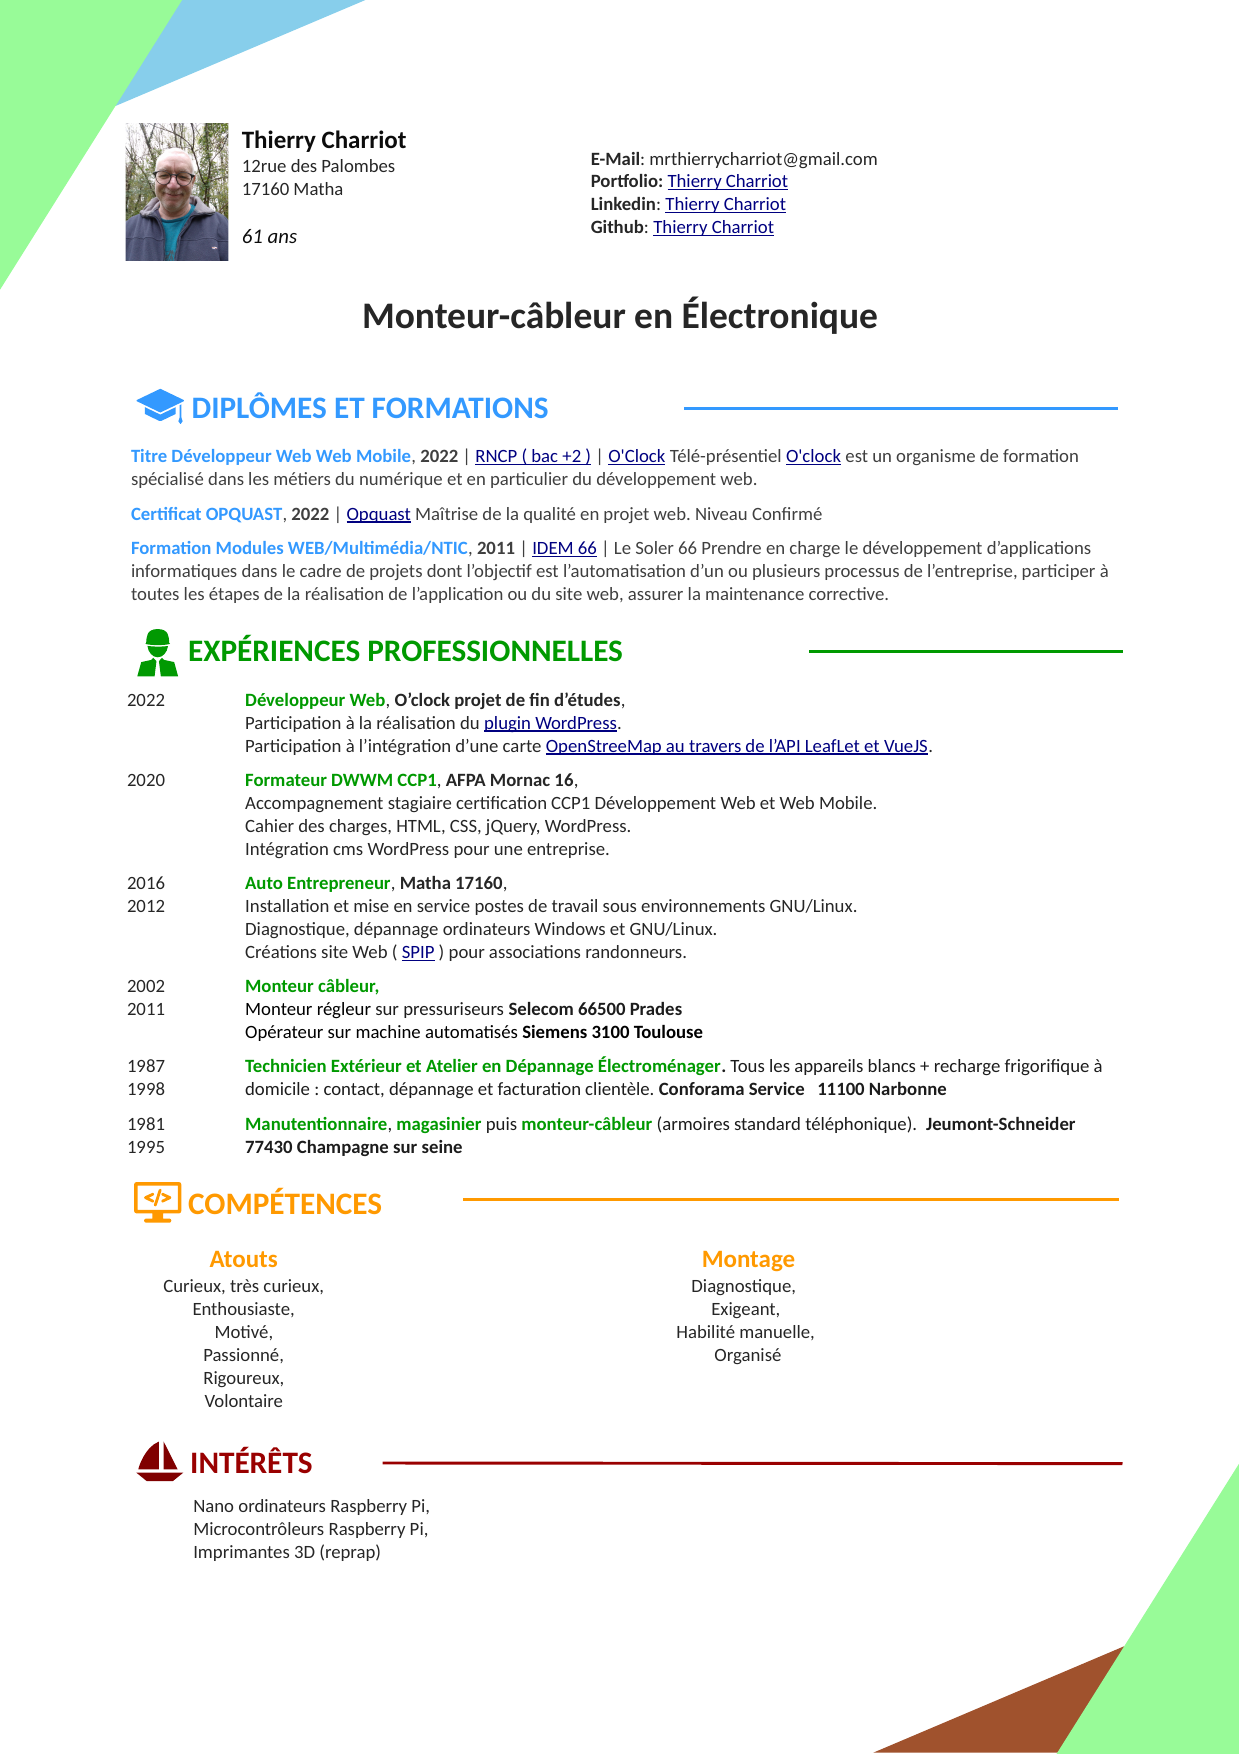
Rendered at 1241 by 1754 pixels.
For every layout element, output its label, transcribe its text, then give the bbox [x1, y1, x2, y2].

table_cell 2002 2011 [121, 969, 239, 1049]
subtitle Intérêts [118, 1444, 1122, 1482]
table_header 2022 [121, 682, 239, 762]
table_header Montage Diagnostique, Exigeant, Habilité manuelle, Organisé [369, 1235, 1122, 1423]
table_cell Certificat OPQUAST, 2022 | Opquast Maîtrise de la qualité en projet web. Niveau Confirmé [125, 496, 1123, 531]
subtitle [138, 1186, 177, 1209]
text Microcontrôleurs Raspberry Pi, [118, 1517, 1122, 1540]
text Imprimantes 3D (reprap) [118, 1540, 1122, 1563]
table_cell Auto Entrepreneur, Matha 17160, Installation et mise en service postes de travail sous environnements GNU/Linux. Diagnostique, dépannage ordinateurs Windows et GNU/Linux. Créations site Web ( SPIP ) pour associations randonneurs. [239, 866, 1123, 969]
text Nano ordinateurs Raspberry Pi, [118, 1494, 1122, 1517]
subtitle [118, 632, 153, 670]
table_cell Formateur DWWM CCP1, AFPA Mornac 16, Accompagnement stagiaire certification CCP1 Développement Web et Web Mobile. Cahier des charges, HTML, CSS, jQuery, WordPress. Intégration cms WordPress pour une entreprise. [239, 763, 1123, 866]
table_header Titre Développeur Web Web Mobile, 2022 | RNCP ( bac +2 ) | O'Clock Télé-présentiel O'clock est un organisme de formation spécialisé dans les métiers du numérique et en particulier du développement web. [125, 439, 1123, 496]
table_cell 1987 1998 [121, 1049, 239, 1106]
table_cell 2020 [121, 763, 239, 866]
subtitle Diplômes et Formations [191, 388, 1122, 426]
subtitle EXPÉRIENCES Professionnelles [162, 632, 1122, 670]
subtitle [118, 1184, 152, 1222]
picture [125, 123, 229, 261]
table_header Développeur Web, O’clock projet de fin d’études, Participation à la réalisation du plugin WordPress. Participation à l’intégration d’une carte OpenStreeMap au travers de l’API LeafLet et VueJS. [239, 682, 1123, 762]
table_cell Formation Modules WEB/Multimédia/NTIC, 2011 | IDEM 66 | Le Soler 66 Prendre en charge le développement d’applications informatiques dans le cadre de projets dont l’objectif est l’automatisation d’un ou plusieurs processus de l’entreprise, participer à toutes les étapes de la réalisation de l’application ou du site web, assurer la maintenance corrective. [125, 531, 1123, 611]
subtitle Compétences [164, 1184, 1122, 1222]
table_header Atouts Curieux, très curieux, Enthousiaste, Motivé, Passionné, Rigoureux, Volontaire [118, 1235, 369, 1423]
table_cell Technicien Extérieur et Atelier en Dépannage Électroménager. Tous les appareils blancs + recharge frigorifique à domicile : contact, dépannage et facturation clientèle. Conforama Service 11100 Narbonne [239, 1049, 1123, 1106]
table_cell 2016 2012 [121, 866, 239, 969]
table_cell Manutentionnaire, magasinier puis monteur-câbleur (armoires standard téléphonique). Jeumont-Schneider 77430 Champagne sur seine [239, 1106, 1123, 1163]
table_cell 1981 1995 [121, 1106, 239, 1163]
table_cell Monteur câbleur, Monteur régleur sur pressuriseurs Selecom 66500 Prades Opérateur sur machine automatisés Siemens 3100 Toulouse [239, 969, 1123, 1049]
